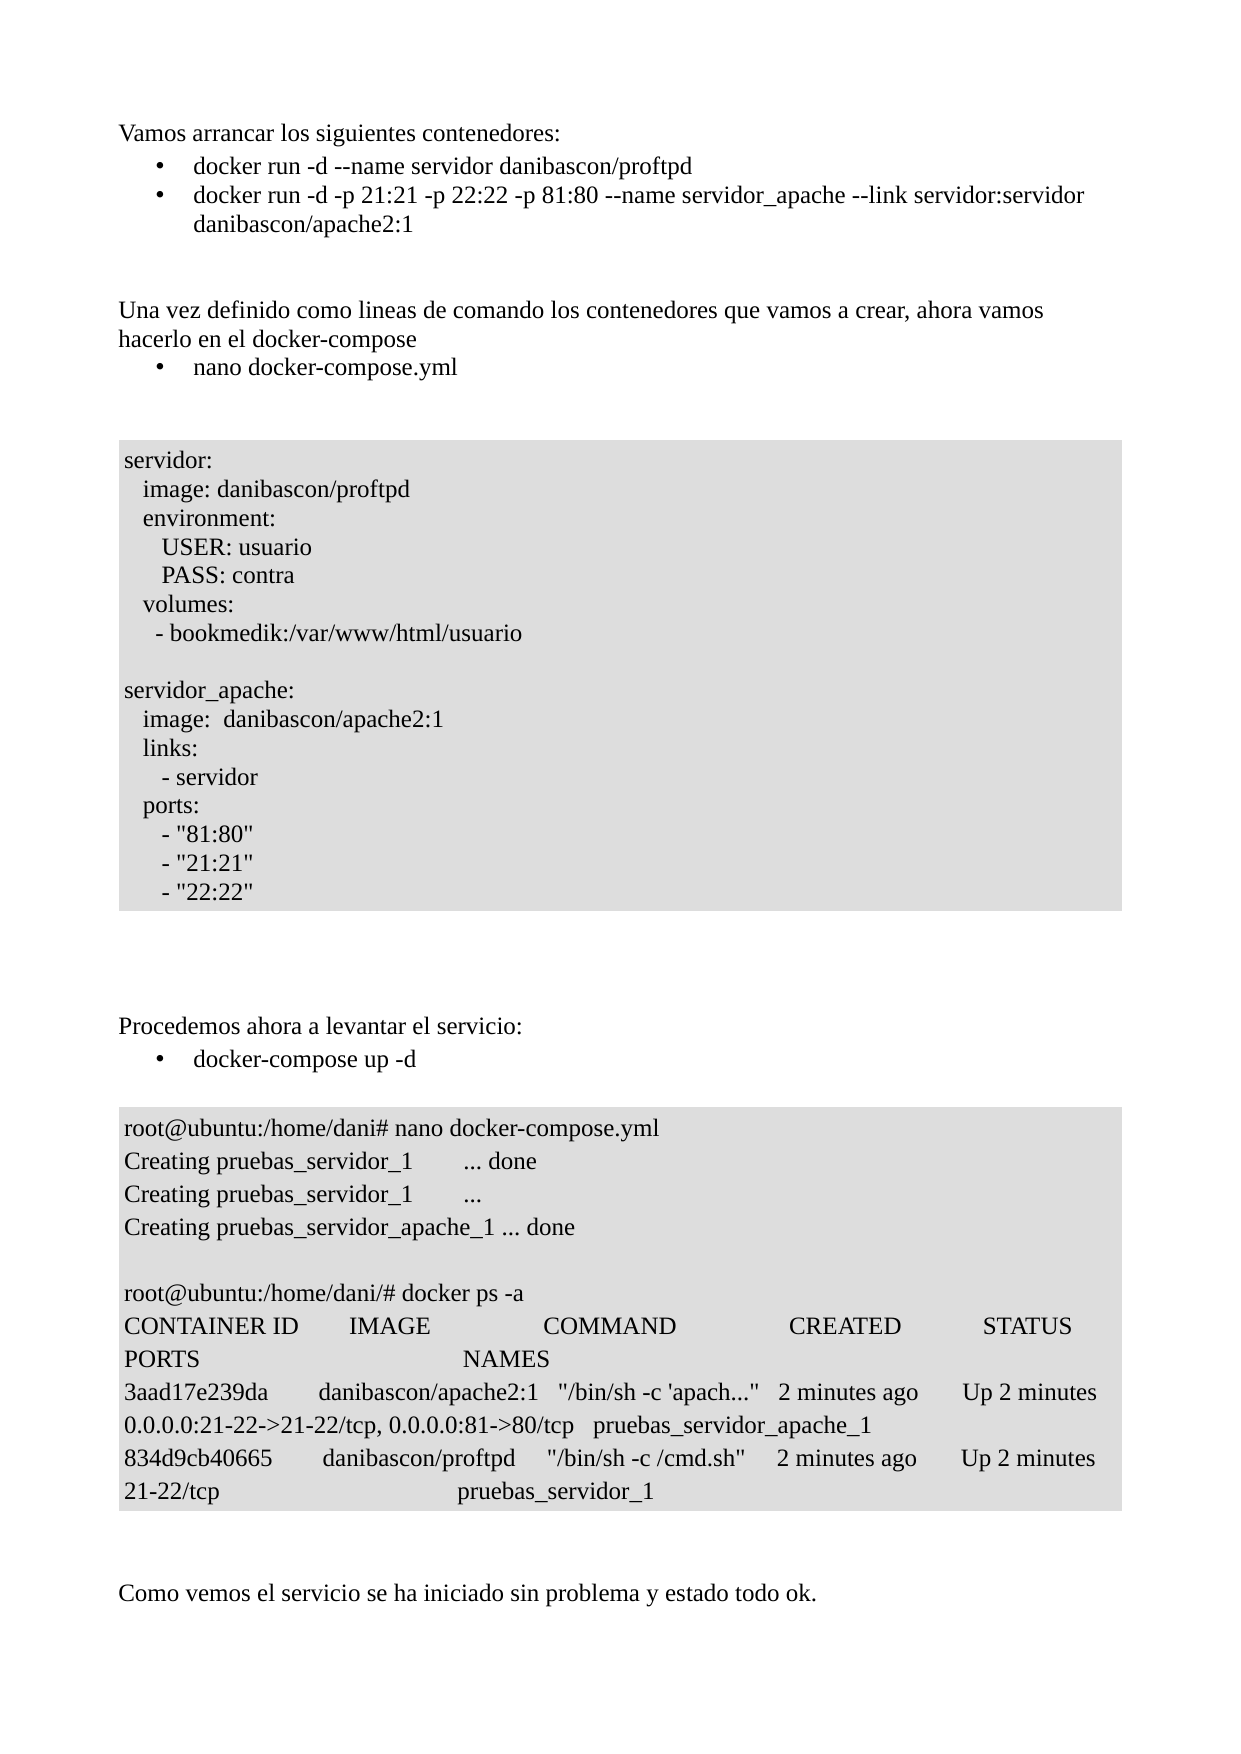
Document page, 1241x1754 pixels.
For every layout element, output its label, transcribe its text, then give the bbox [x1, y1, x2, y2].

list nano docker-compose.yml [156, 352, 1122, 381]
list docker run -d --name servidor danibascon/proftpd [156, 151, 1122, 180]
text Procedemos ahora a levantar el servicio: [118, 1011, 1122, 1040]
text Una vez definido como lineas de comando los contenedores que vamos a crear, ahora vamos hacerlo en el docker-compose [118, 295, 1122, 352]
list docker run -d -p 21:21 -p 22:22 -p 81:80 --name servidor_apache --link servidor:servidor danibascon/apache2:1 [156, 180, 1122, 237]
text Como vemos el servicio se ha iniciado sin problema y estado todo ok. [118, 1578, 1122, 1606]
list docker-compose up -d [156, 1044, 1122, 1073]
table_header servidor: image: danibascon/proftpd environment: USER: usuario PASS: contra volumes: - bookmedik:/var/www/html/usuario servidor_apache: image: danibascon/apache2:1 links: - servidor ports: - "81:80" - "21:21" - "22:22" [119, 440, 1122, 911]
text Vamos arrancar los siguientes contenedores: [118, 118, 1122, 147]
table_header root@ubuntu:/home/dani# nano docker-compose.yml Creating pruebas_servidor_1 ... done Creating pruebas_servidor_1 ... Creating pruebas_servidor_apache_1 ... done root@ubuntu:/home/dani/# docker ps -a CONTAINER ID IMAGE COMMAND CREATED STATUS PORTS NAMES 3aad17e239da danibascon/apache2:1 "/bin/sh -c 'apach..." 2 minutes ago Up 2 minutes 0.0.0.0:21-22->21-22/tcp, 0.0.0.0:81->80/tcp pruebas_servidor_apache_1 834d9cb40665 danibascon/proftpd "/bin/sh -c /cmd.sh" 2 minutes ago Up 2 minutes 21-22/tcp pruebas_servidor_1 [119, 1107, 1122, 1511]
